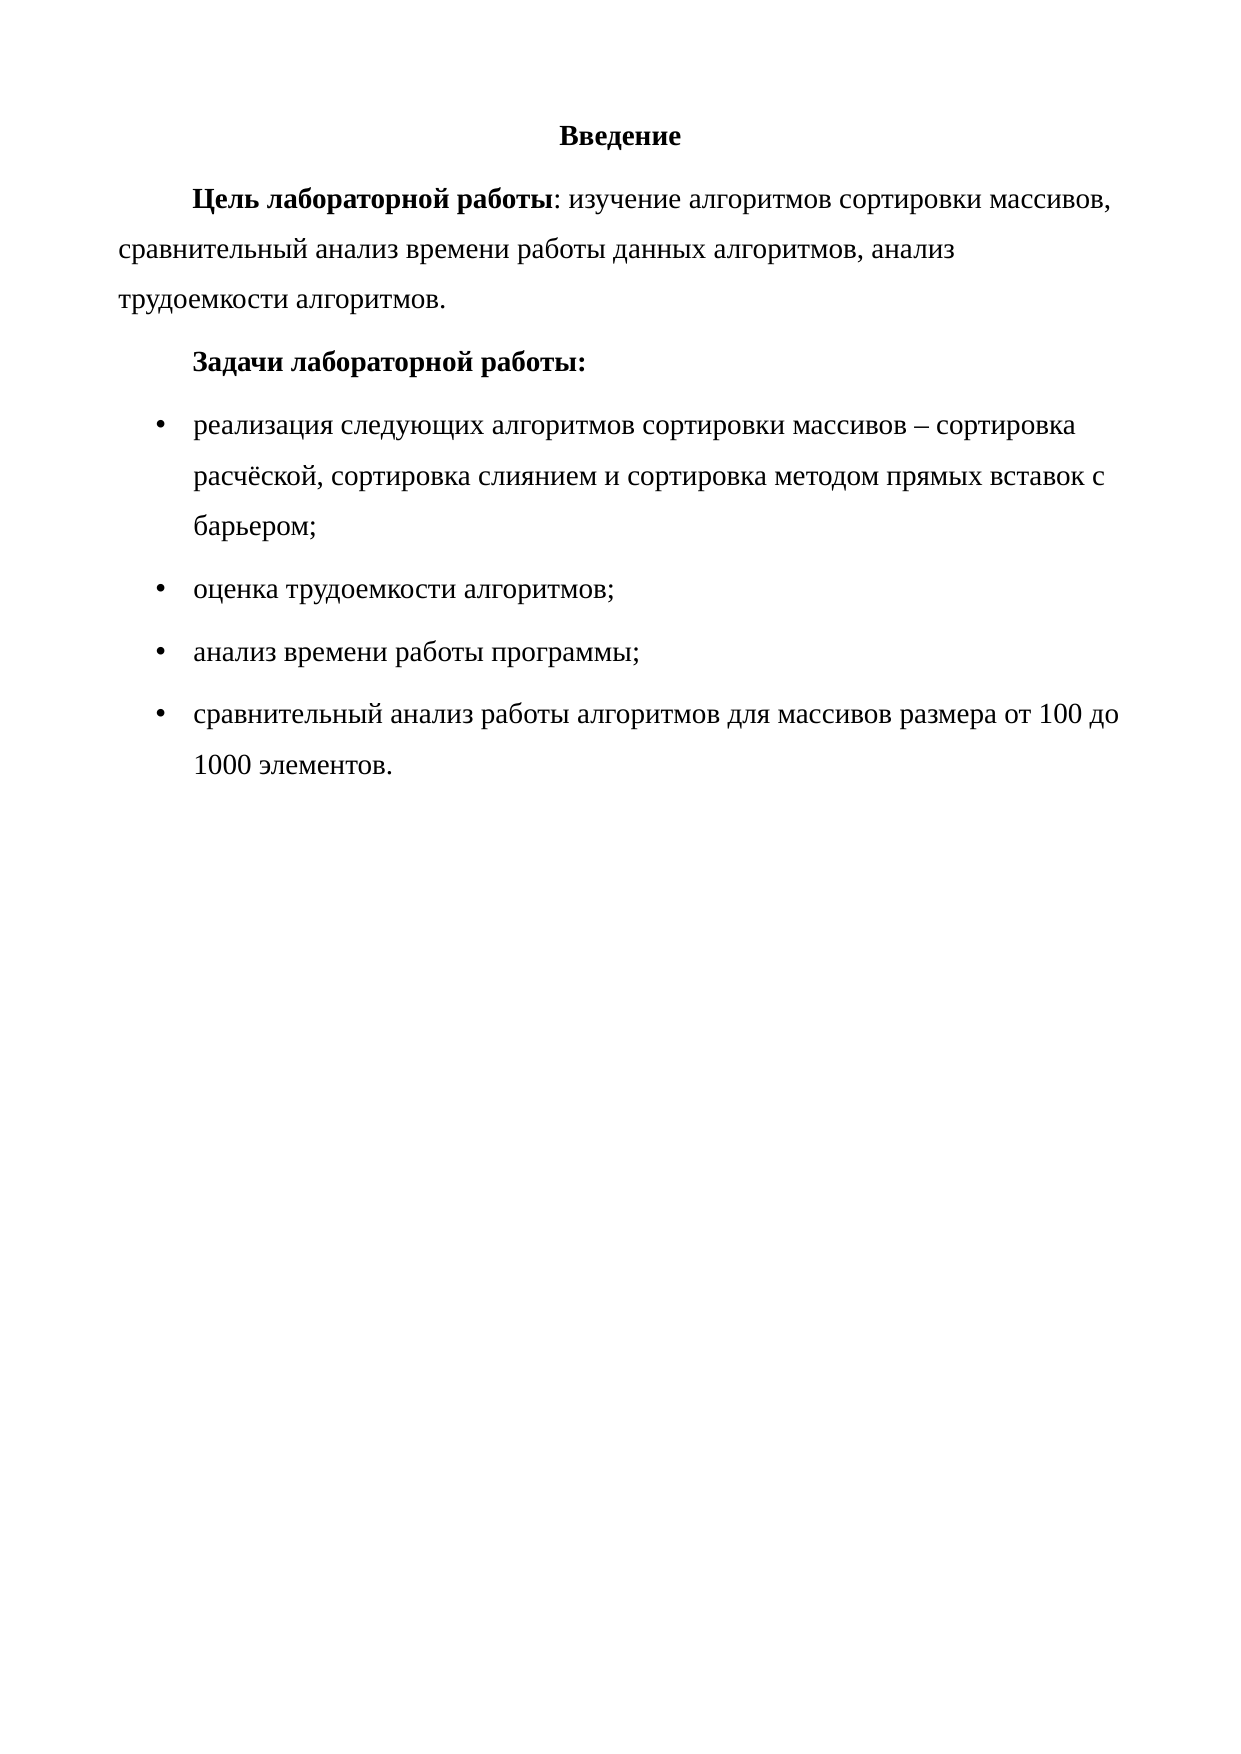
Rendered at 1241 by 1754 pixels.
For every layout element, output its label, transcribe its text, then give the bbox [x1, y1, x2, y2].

list сравнительный анализ работы алгоритмов для массивов размера от 100 до 1000 элементов. [156, 697, 1122, 781]
text Задачи лабораторной работы: [118, 344, 1122, 378]
list реализация следующих алгоритмов сортировки массивов – сортировка расчёской, сортировка слиянием и сортировка методом прямых вставок с барьером; [156, 407, 1122, 541]
text Цель лабораторной работы: изучение алгоритмов сортировки массивов, сравнительный анализ времени работы данных алгоритмов, анализ трудоемкости алгоритмов. [118, 181, 1122, 315]
list анализ времени работы программы; [156, 634, 1122, 667]
text Введение [118, 118, 1122, 152]
list оценка трудоемкости алгоритмов; [156, 571, 1122, 604]
